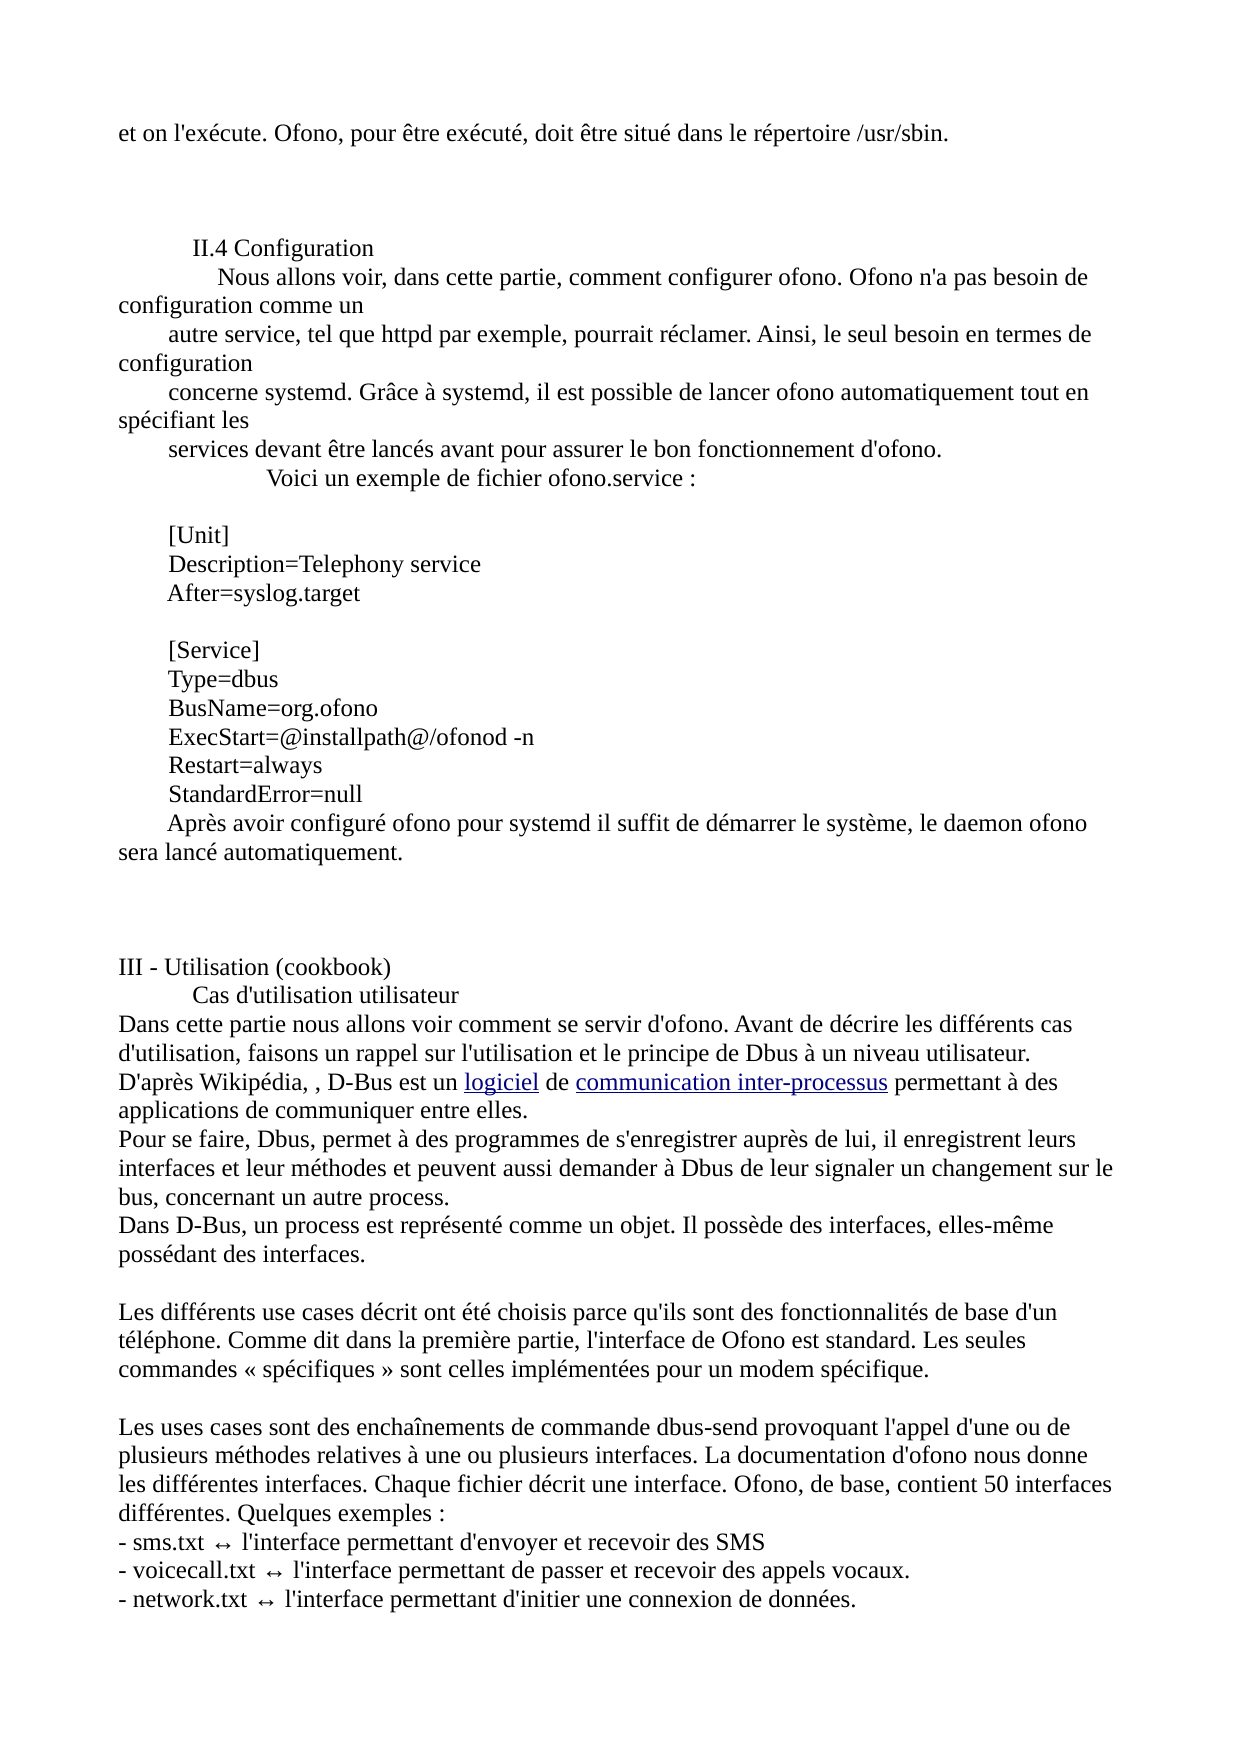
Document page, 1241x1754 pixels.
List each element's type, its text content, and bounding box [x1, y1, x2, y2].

text - sms.txt ↔ l'interface permettant d'envoyer et recevoir des SMS [118, 1527, 1122, 1556]
text - voicecall.txt ↔ l'interface permettant de passer et recevoir des appels vocaux. [118, 1556, 1122, 1584]
text Voici un exemple de fichier ofono.service : [118, 463, 1122, 492]
text [Service] [118, 636, 1122, 664]
text StandardError=null [118, 779, 1122, 808]
text Pour se faire, Dbus, permet à des programmes de s'enregistrer auprès de lui, il enregistrent leurs interfaces et leur méthodes et peuvent aussi demander à Dbus de leur signaler un changement sur le bus, concernant un autre process. [118, 1124, 1122, 1211]
text D'après Wikipédia, , D-Bus est un logiciel de communication inter-processus permettant à des applications de communiquer entre elles. [118, 1067, 1122, 1124]
text Restart=always [118, 751, 1122, 779]
text II.4 Configuration [118, 233, 1122, 262]
text concerne systemd. Grâce à systemd, il est possible de lancer ofono automatiquement tout en spécifiant les [118, 377, 1122, 434]
text services devant être lancés avant pour assurer le bon fonctionnement d'ofono. [118, 434, 1122, 463]
text [Unit] [118, 521, 1122, 549]
text Cas d'utilisation utilisateur [118, 981, 1122, 1009]
text - network.txt ↔ l'interface permettant d'initier une connexion de données. [118, 1584, 1122, 1613]
text Après avoir configuré ofono pour systemd il suffit de démarrer le système, le daemon ofono sera lancé automatiquement. [118, 808, 1122, 866]
text ExecStart=@installpath@/ofonod -n [118, 722, 1122, 751]
text Nous allons voir, dans cette partie, comment configurer ofono. Ofono n'a pas besoin de configuration comme un [118, 262, 1122, 319]
text autre service, tel que httpd par exemple, pourrait réclamer. Ainsi, le seul besoin en termes de configuration [118, 319, 1122, 377]
text Les différents use cases décrit ont été choisis parce qu'ils sont des fonctionnalités de base d'un téléphone. Comme dit dans la première partie, l'interface de Ofono est standard. Les seules commandes « spécifiques » sont celles implémentées pour un modem spécifique. [118, 1297, 1122, 1383]
text After=syslog.target [118, 578, 1122, 607]
text Les uses cases sont des enchaînements de commande dbus-send provoquant l'appel d'une ou de plusieurs méthodes relatives à une ou plusieurs interfaces. La documentation d'ofono nous donne les différentes interfaces. Chaque fichier décrit une interface. Ofono, de base, contient 50 interfaces différentes. Quelques exemples : [118, 1412, 1122, 1527]
text Description=Telephony service [118, 549, 1122, 578]
text et on l'exécute. Ofono, pour être exécuté, doit être situé dans le répertoire /usr/sbin. [118, 118, 1122, 147]
text Type=dbus [118, 664, 1122, 693]
text BusName=org.ofono [118, 693, 1122, 722]
text III - Utilisation (cookbook) [118, 952, 1122, 981]
text Dans D-Bus, un process est représenté comme un objet. Il possède des interfaces, elles-même possédant des interfaces. [118, 1211, 1122, 1268]
text Dans cette partie nous allons voir comment se servir d'ofono. Avant de décrire les différents cas d'utilisation, faisons un rappel sur l'utilisation et le principe de Dbus à un niveau utilisateur. [118, 1009, 1122, 1067]
